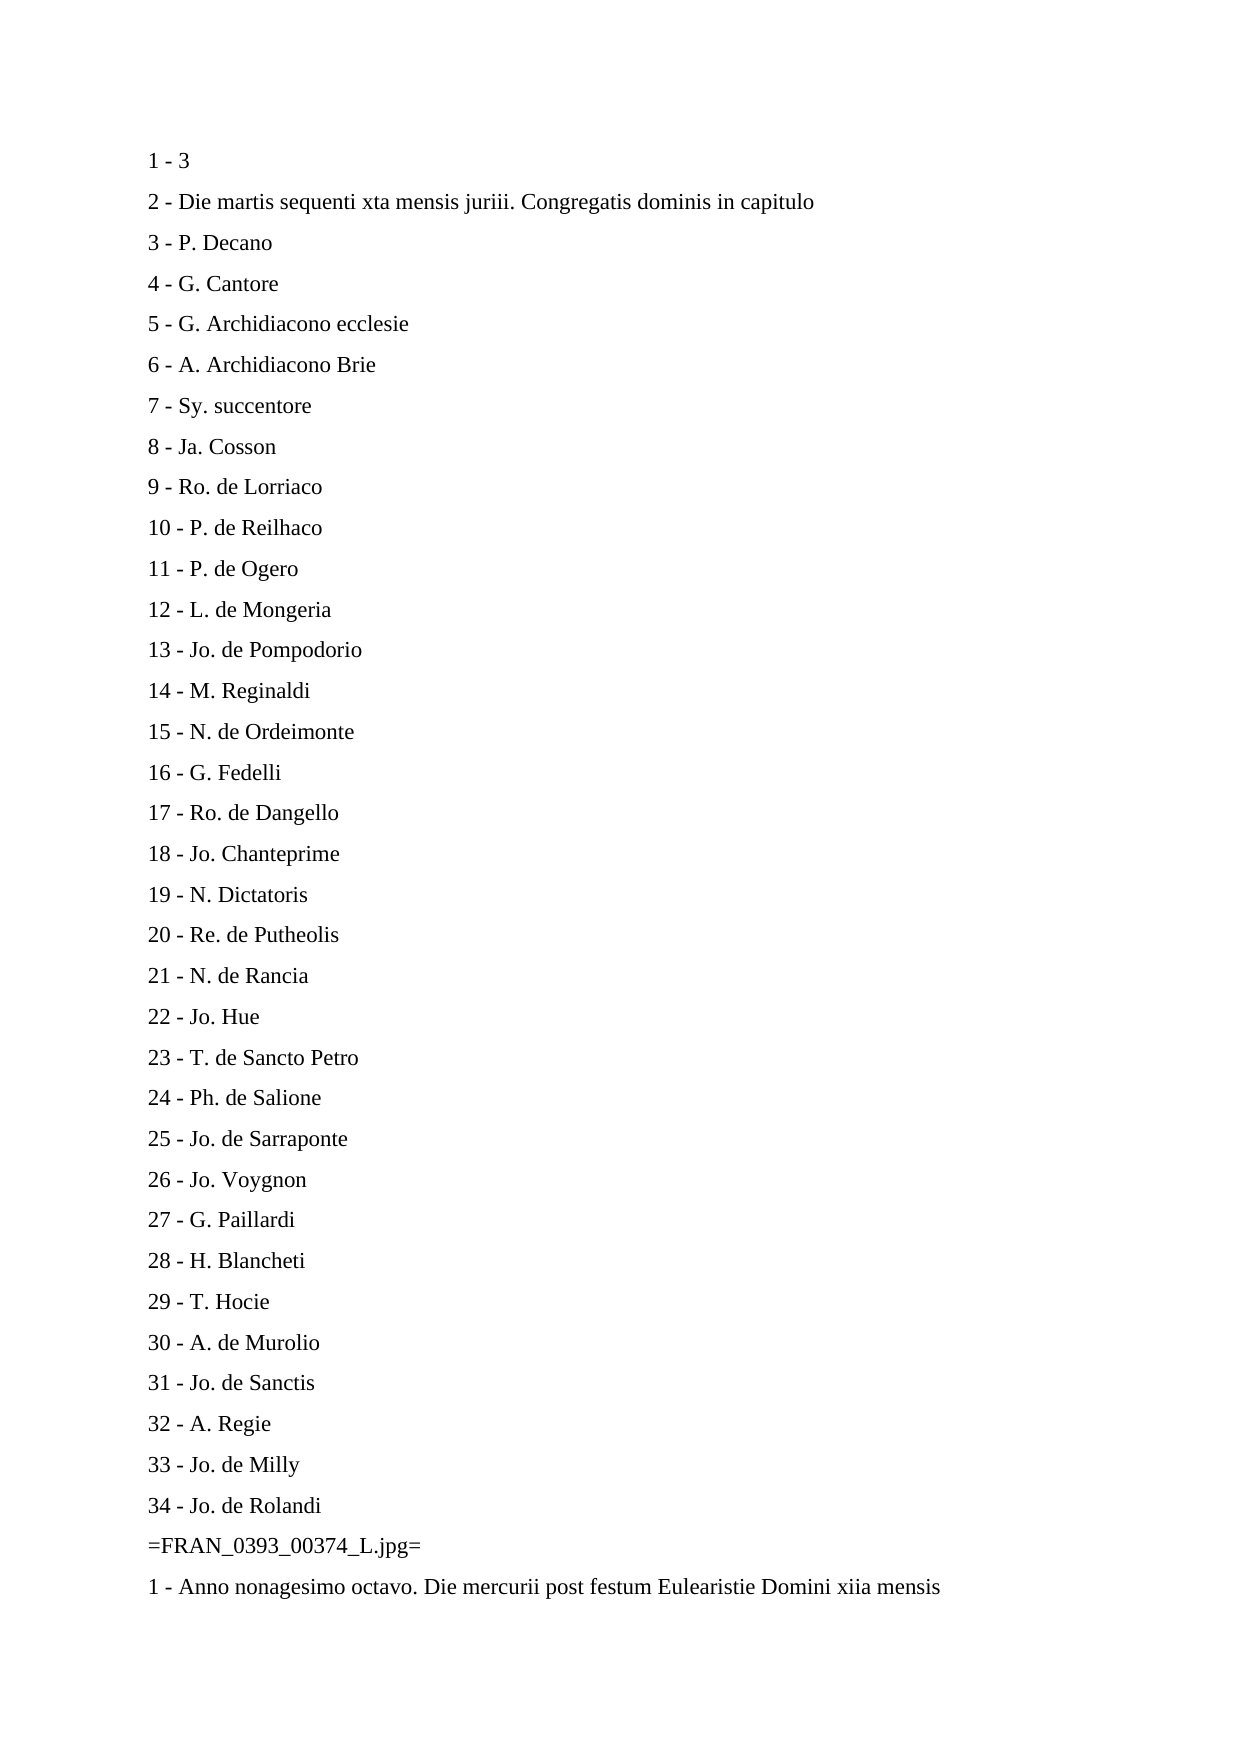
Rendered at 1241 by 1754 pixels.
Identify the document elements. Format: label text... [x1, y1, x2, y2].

text 5 - G. Archidiacono ecclesie [148, 311, 1093, 337]
text 26 - Jo. Voygnon [148, 1166, 1093, 1192]
text 20 - Re. de Putheolis [148, 921, 1093, 948]
text 16 - G. Fedelli [148, 758, 1093, 785]
text 19 - N. Dictatoris [148, 881, 1093, 907]
text 17 - Ro. de Dangello [148, 799, 1093, 826]
text 1 - 3 [148, 148, 1093, 174]
text =FRAN_0393_00374_L.jpg= [148, 1532, 1093, 1559]
text 2 - Die martis sequenti xta mensis juriii. Congregatis dominis in capitulo [148, 188, 1093, 215]
text 34 - Jo. de Rolandi [148, 1492, 1093, 1518]
text 23 - T. de Sancto Petro [148, 1044, 1093, 1070]
text 14 - M. Reginaldi [148, 677, 1093, 703]
text 22 - Jo. Hue [148, 1003, 1093, 1029]
text 4 - G. Cantore [148, 270, 1093, 296]
text 28 - H. Blancheti [148, 1247, 1093, 1274]
text 29 - T. Hocie [148, 1288, 1093, 1314]
text 1 - Anno nonagesimo octavo. Die mercurii post festum Eulearistie Domini xiia mensis [148, 1573, 1093, 1599]
text 13 - Jo. de Pompodorio [148, 636, 1093, 663]
text 6 - A. Archidiacono Brie [148, 351, 1093, 378]
text 15 - N. de Ordeimonte [148, 718, 1093, 744]
text 32 - A. Regie [148, 1410, 1093, 1437]
text 7 - Sy. succentore [148, 392, 1093, 418]
text 9 - Ro. de Lorriaco [148, 473, 1093, 500]
text 8 - Ja. Cosson [148, 433, 1093, 459]
text 11 - P. de Ogero [148, 555, 1093, 581]
text 27 - G. Paillardi [148, 1207, 1093, 1233]
text 18 - Jo. Chanteprime [148, 840, 1093, 866]
text 33 - Jo. de Milly [148, 1451, 1093, 1477]
text 10 - P. de Reilhaco [148, 514, 1093, 541]
text 31 - Jo. de Sanctis [148, 1369, 1093, 1396]
text 24 - Ph. de Salione [148, 1084, 1093, 1111]
text 12 - L. de Mongeria [148, 596, 1093, 622]
text 21 - N. de Rancia [148, 962, 1093, 988]
text 3 - P. Decano [148, 229, 1093, 255]
text 30 - A. de Murolio [148, 1329, 1093, 1355]
text 25 - Jo. de Sarraponte [148, 1125, 1093, 1151]
